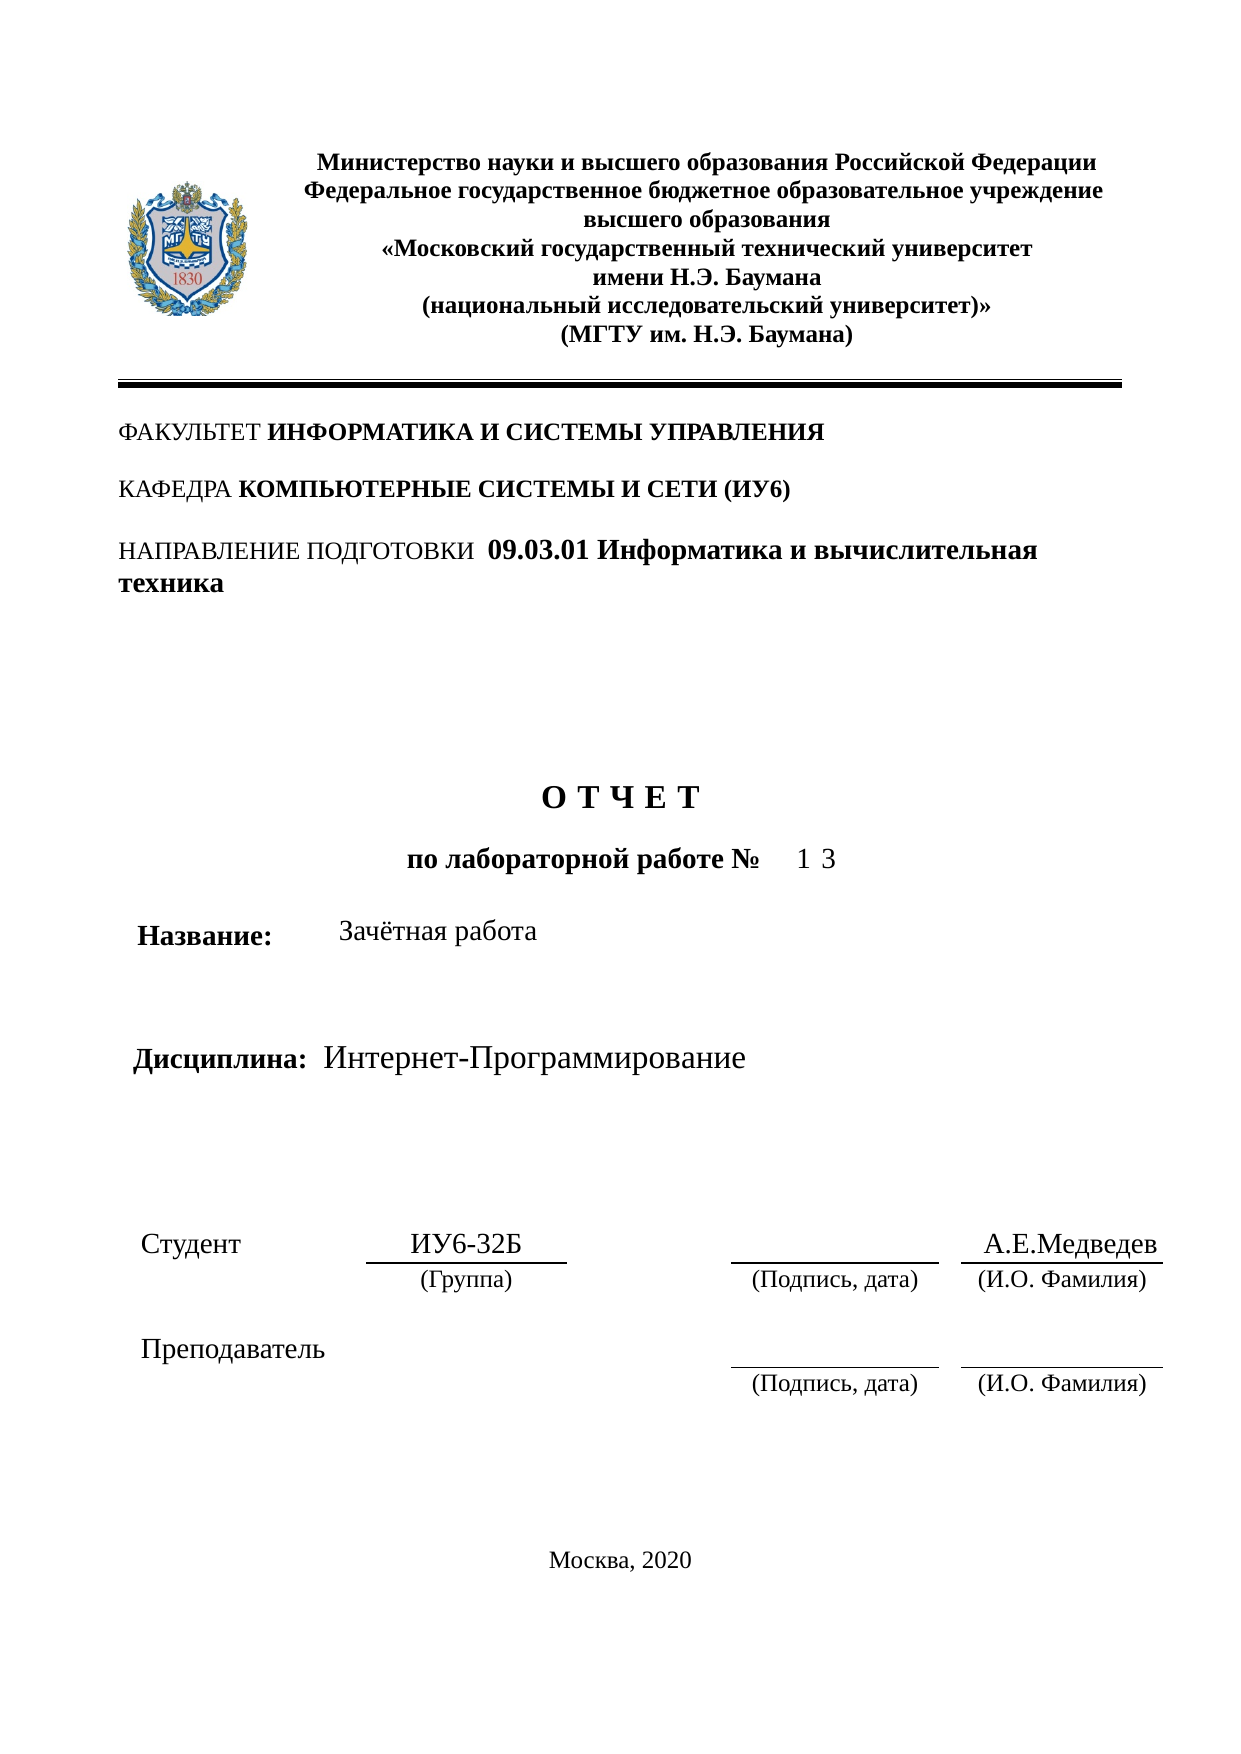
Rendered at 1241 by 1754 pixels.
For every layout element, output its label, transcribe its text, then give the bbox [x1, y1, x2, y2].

table_cell [354, 1331, 578, 1368]
table_cell (Группа) [354, 1264, 578, 1297]
table_cell [354, 1297, 578, 1331]
table_header 13 [779, 841, 853, 874]
text НАПРАВЛЕНИЕ ПОДГОТОВКИ 09.03.01 Информатика и вычислительная техника [118, 532, 1122, 599]
table_cell Преподаватель [129, 1331, 354, 1368]
table_cell [354, 1368, 578, 1402]
table_cell (Подпись, дата) [720, 1368, 950, 1402]
text КАФЕДРА Компьютерные системы и сети (ИУ6) [118, 474, 1122, 503]
table_header [578, 1227, 719, 1264]
table_header А.Е.Медведев [950, 1227, 1174, 1264]
subtitle Отчет [118, 777, 1122, 816]
subtitle Зачётная работа [301, 913, 1122, 946]
table_cell (И.О. Фамилия) [950, 1264, 1174, 1297]
text Дисциплина: Интернет-Программирование [133, 1037, 1122, 1076]
table_cell [129, 1368, 354, 1402]
table_header [720, 1227, 950, 1264]
table_cell (И.О. Фамилия) [950, 1368, 1174, 1402]
text Название: [137, 918, 286, 952]
table_cell [720, 1297, 950, 1331]
table_cell [720, 1331, 950, 1368]
table_header Министерство науки и высшего образования Российской Федерации Федеральное государственное бюджетное образовательное учреждение высшего образования «Московский государственный технический университет имени Н.Э. Баумана (национальный исследовательский университет)» (МГТУ им. Н.Э. Баумана) [266, 147, 1148, 348]
table_cell [950, 1297, 1174, 1331]
table_header ИУ6-32Б [354, 1227, 578, 1264]
table_header Студент [129, 1227, 354, 1264]
table_header [118, 147, 266, 348]
text ФАКУЛЬТЕТ Информатика и системы управления [118, 417, 1122, 446]
table_cell [950, 1331, 1174, 1368]
table_cell [129, 1297, 354, 1331]
picture [127, 181, 248, 318]
table_cell [129, 1264, 354, 1297]
table_cell [578, 1331, 719, 1368]
table_cell [578, 1368, 719, 1402]
table_cell (Подпись, дата) [720, 1264, 950, 1297]
text Москва, 2020 [118, 1545, 1122, 1574]
table_cell [578, 1264, 719, 1297]
table_cell [578, 1297, 719, 1331]
